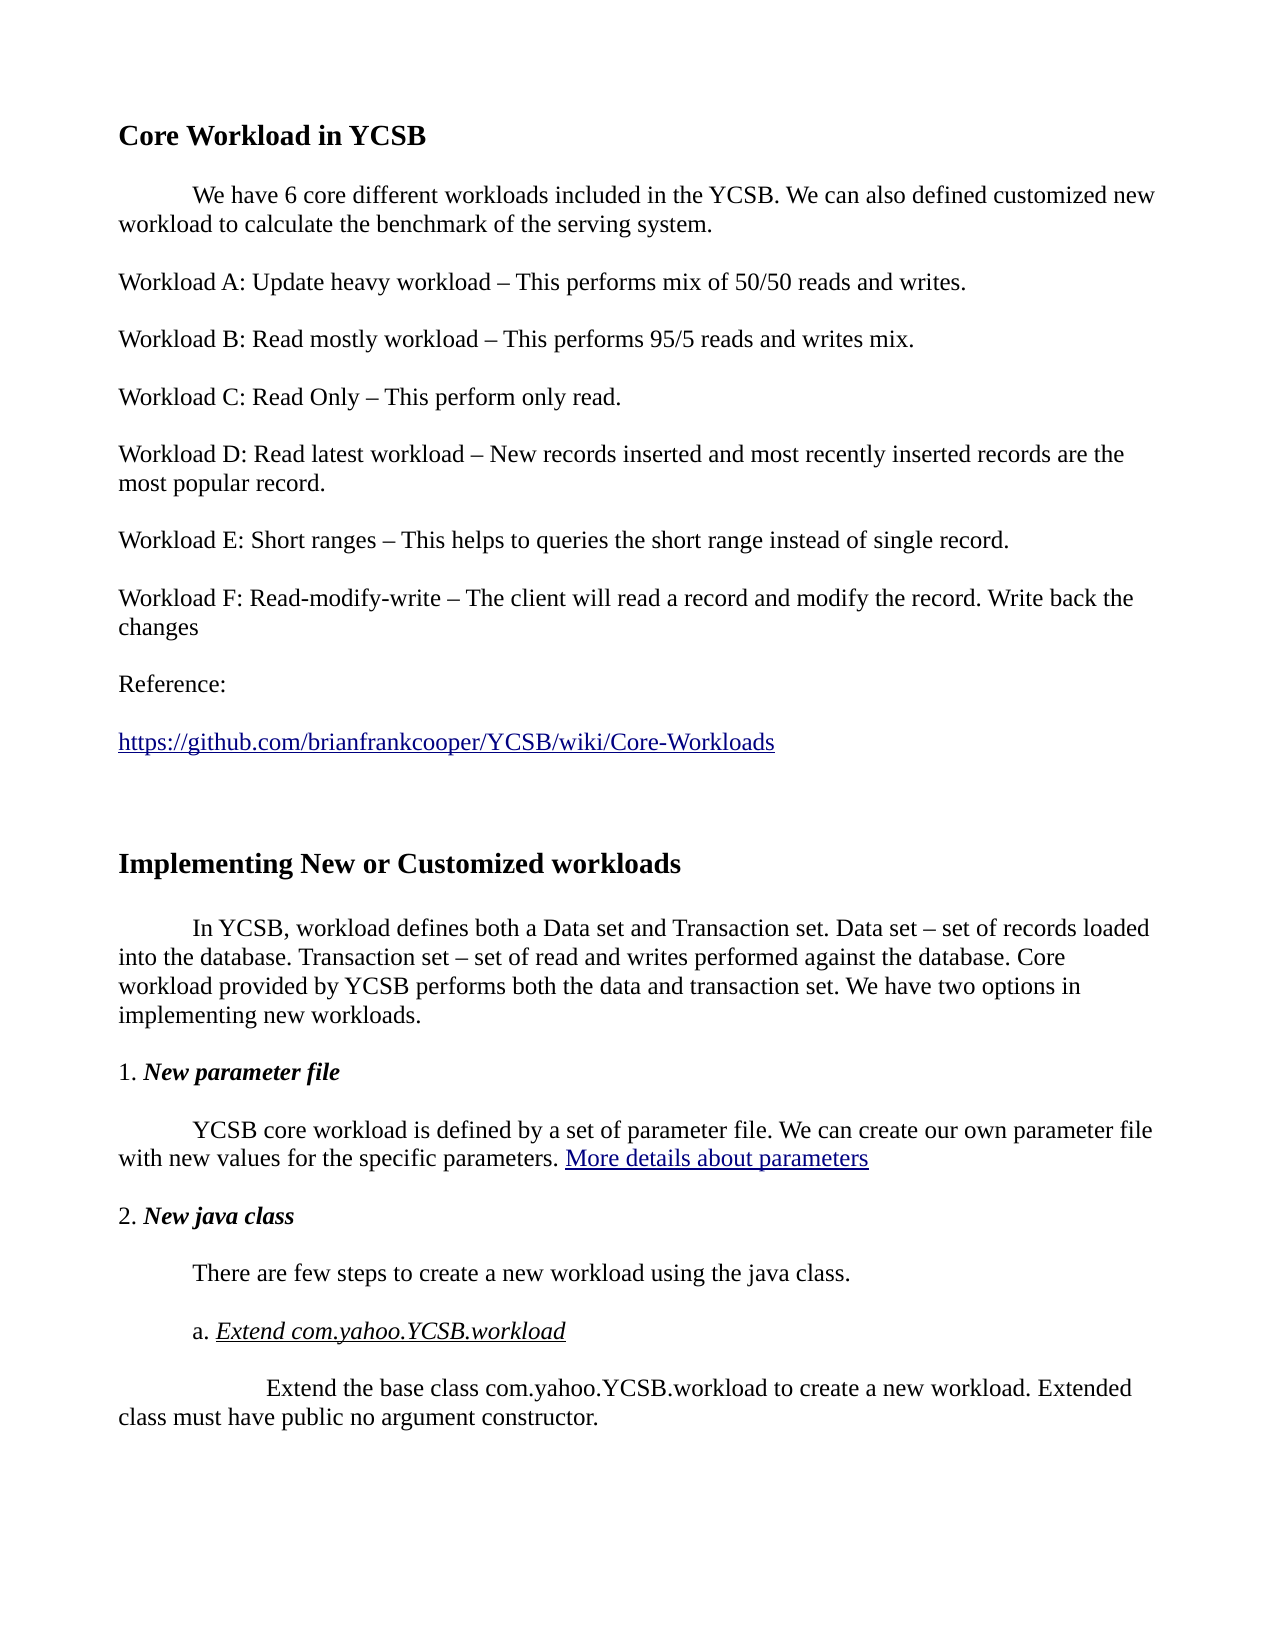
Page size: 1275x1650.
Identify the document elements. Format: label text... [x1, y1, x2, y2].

text Workload B: Read mostly workload – This performs 95/5 reads and writes mix. [118, 324, 1157, 353]
text In YCSB, workload defines both a Data set and Transaction set. Data set – set of records loaded into the database. Transaction set – set of read and writes performed against the database. Core workload provided by YCSB performs both the data and transaction set. We have two options in implementing new workloads. [118, 913, 1157, 1028]
text We have 6 core different workloads included in the YCSB. We can also defined customized new workload to calculate the benchmark of the serving system. [118, 180, 1157, 238]
text Extend the base class com.yahoo.YCSB.workload to create a new workload. Extended class must have public no argument constructor. [118, 1373, 1157, 1431]
text Implementing New or Customized workloads [118, 846, 1157, 880]
text Workload C: Read Only – This perform only read. [118, 382, 1157, 410]
text YCSB core workload is defined by a set of parameter file. We can create our own parameter file with new values for the specific parameters. More details about parameters [118, 1115, 1157, 1172]
text 1. New parameter file [118, 1057, 1157, 1086]
text https://github.com/brianfrankcooper/YCSB/wiki/Core-Workloads [118, 727, 1157, 755]
text Workload E: Short ranges – This helps to queries the short range instead of single record. [118, 525, 1157, 554]
text Workload D: Read latest workload – New records inserted and most recently inserted records are the most popular record. [118, 439, 1157, 497]
text a. Extend com.yahoo.YCSB.workload [118, 1316, 1157, 1345]
text 2. New java class [118, 1201, 1157, 1230]
text There are few steps to create a new workload using the java class. [118, 1258, 1157, 1287]
text Workload F: Read-modify-write – The client will read a record and modify the record. Write back the changes [118, 583, 1157, 640]
text Reference: [118, 669, 1157, 698]
text Workload A: Update heavy workload – This performs mix of 50/50 reads and writes. [118, 267, 1157, 295]
text Core Workload in YCSB [118, 118, 1157, 152]
